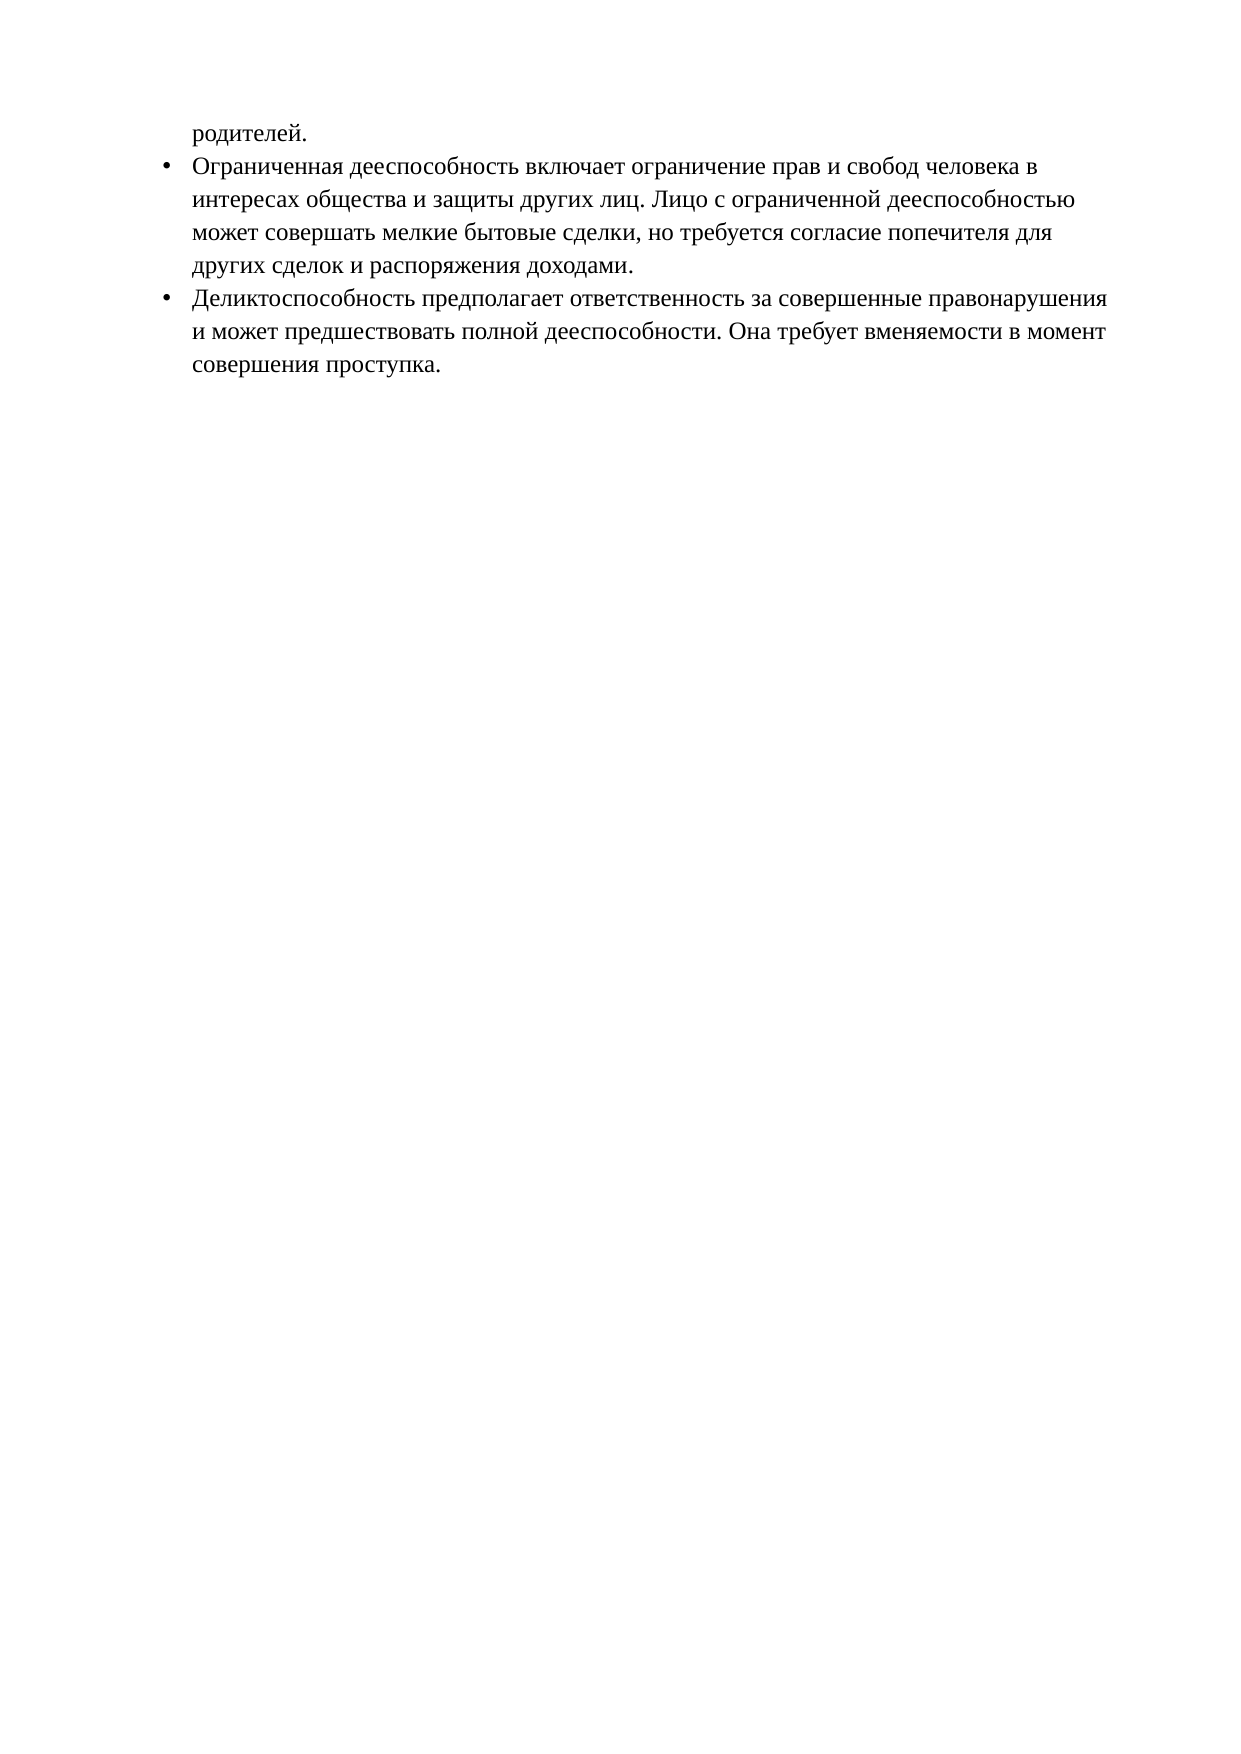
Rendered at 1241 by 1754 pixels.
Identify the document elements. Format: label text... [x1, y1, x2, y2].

list родителей. [162, 118, 1122, 147]
list Деликтоспособность предполагает ответственность за совершенные правонарушения и может предшествовать полной дееспособности. Она требует вменяемости в момент совершения проступка. [162, 283, 1122, 378]
list Ограниченная дееспособность включает ограничение прав и свобод человека в интересах общества и защиты других лиц. Лицо с ограниченной дееспособностью может совершать мелкие бытовые сделки, но требуется согласие попечителя для других сделок и распоряжения доходами. [162, 151, 1122, 279]
